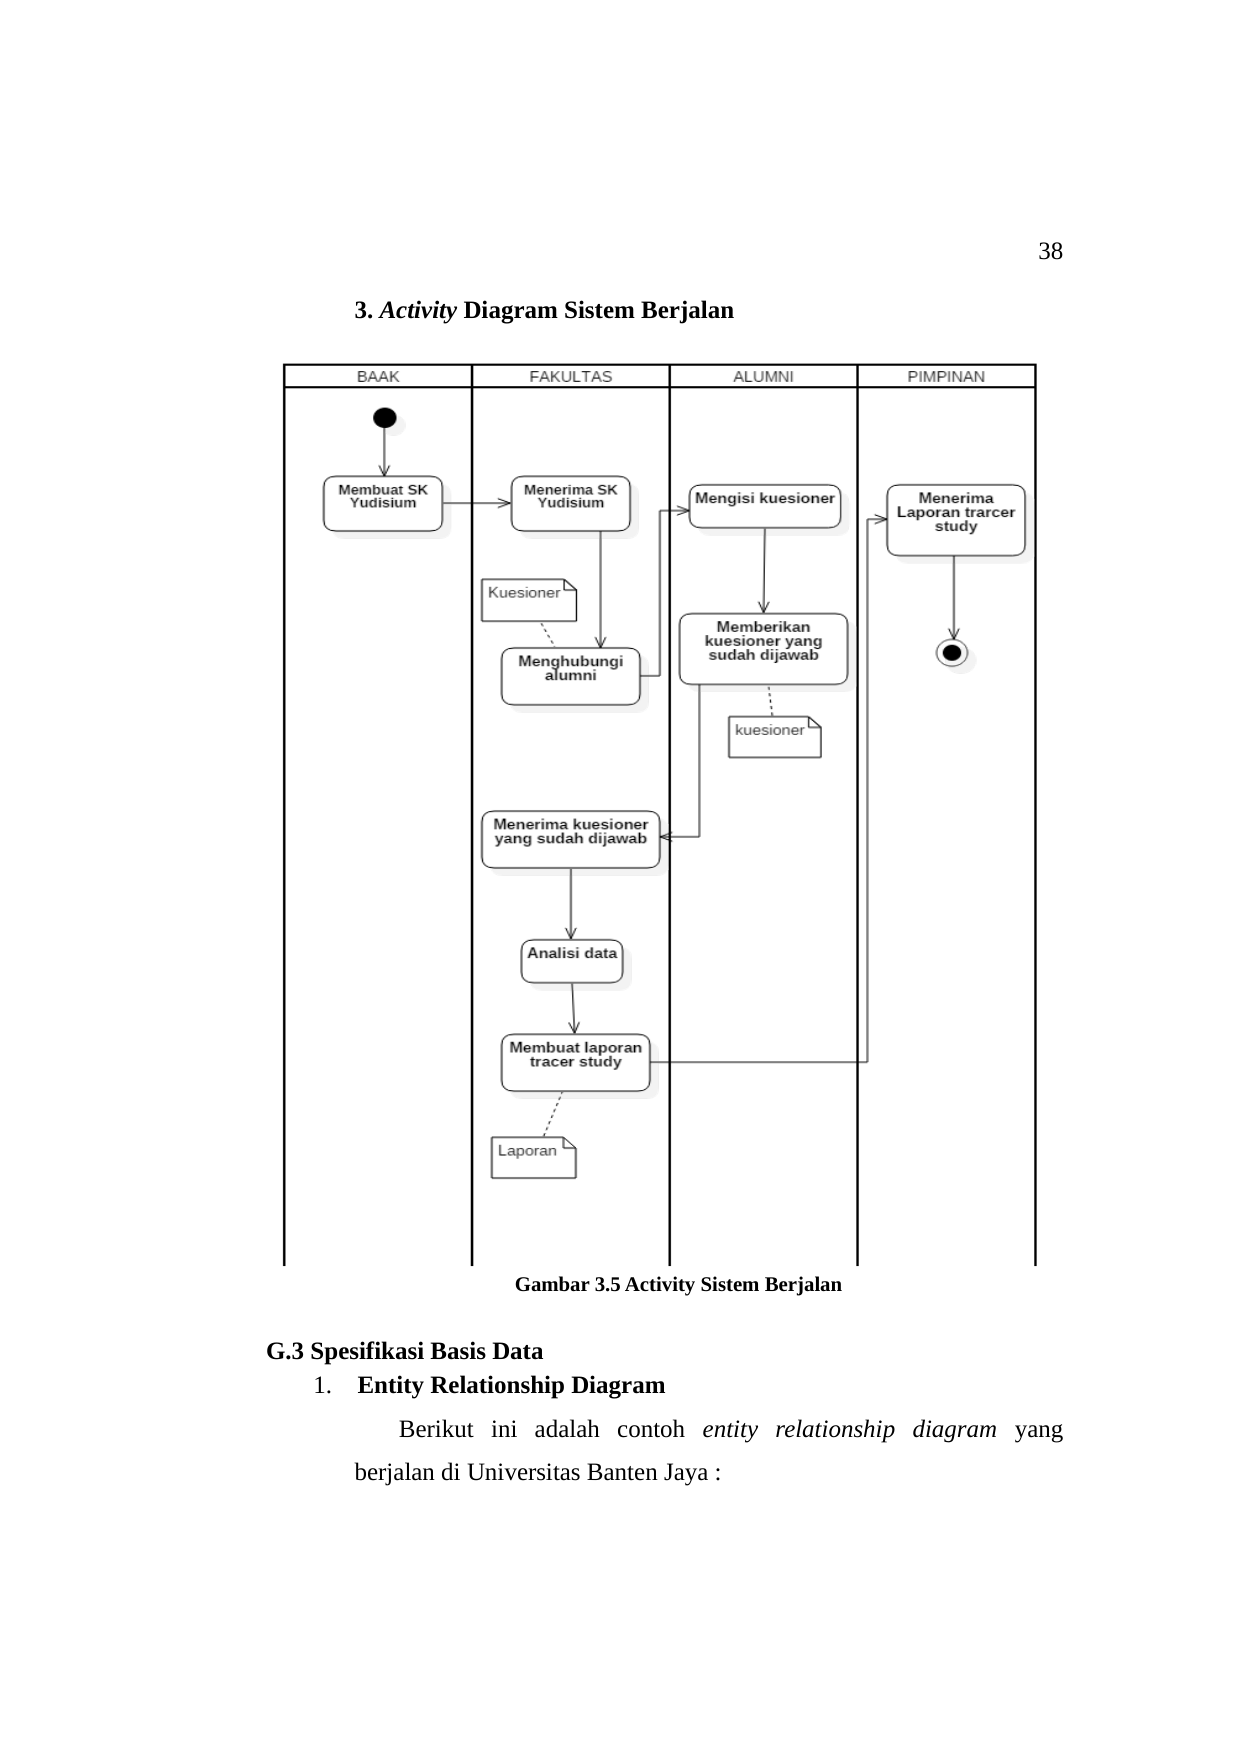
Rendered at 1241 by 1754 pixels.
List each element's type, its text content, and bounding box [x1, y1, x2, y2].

text Gambar 3.5 Activity Sistem Berjalan [272, 1267, 1084, 1296]
list Berikut ini adalah contoh entity relationship diagram yang berjalan di Universitas Banten Jaya : [354, 1414, 1063, 1486]
text 3. Activity Diagram Sistem Berjalan [354, 295, 1063, 324]
list Entity Relationship Diagram [313, 1371, 1063, 1399]
text G.3 Spesifikasi Basis Data [266, 1336, 1063, 1365]
picture [272, 354, 1085, 1267]
